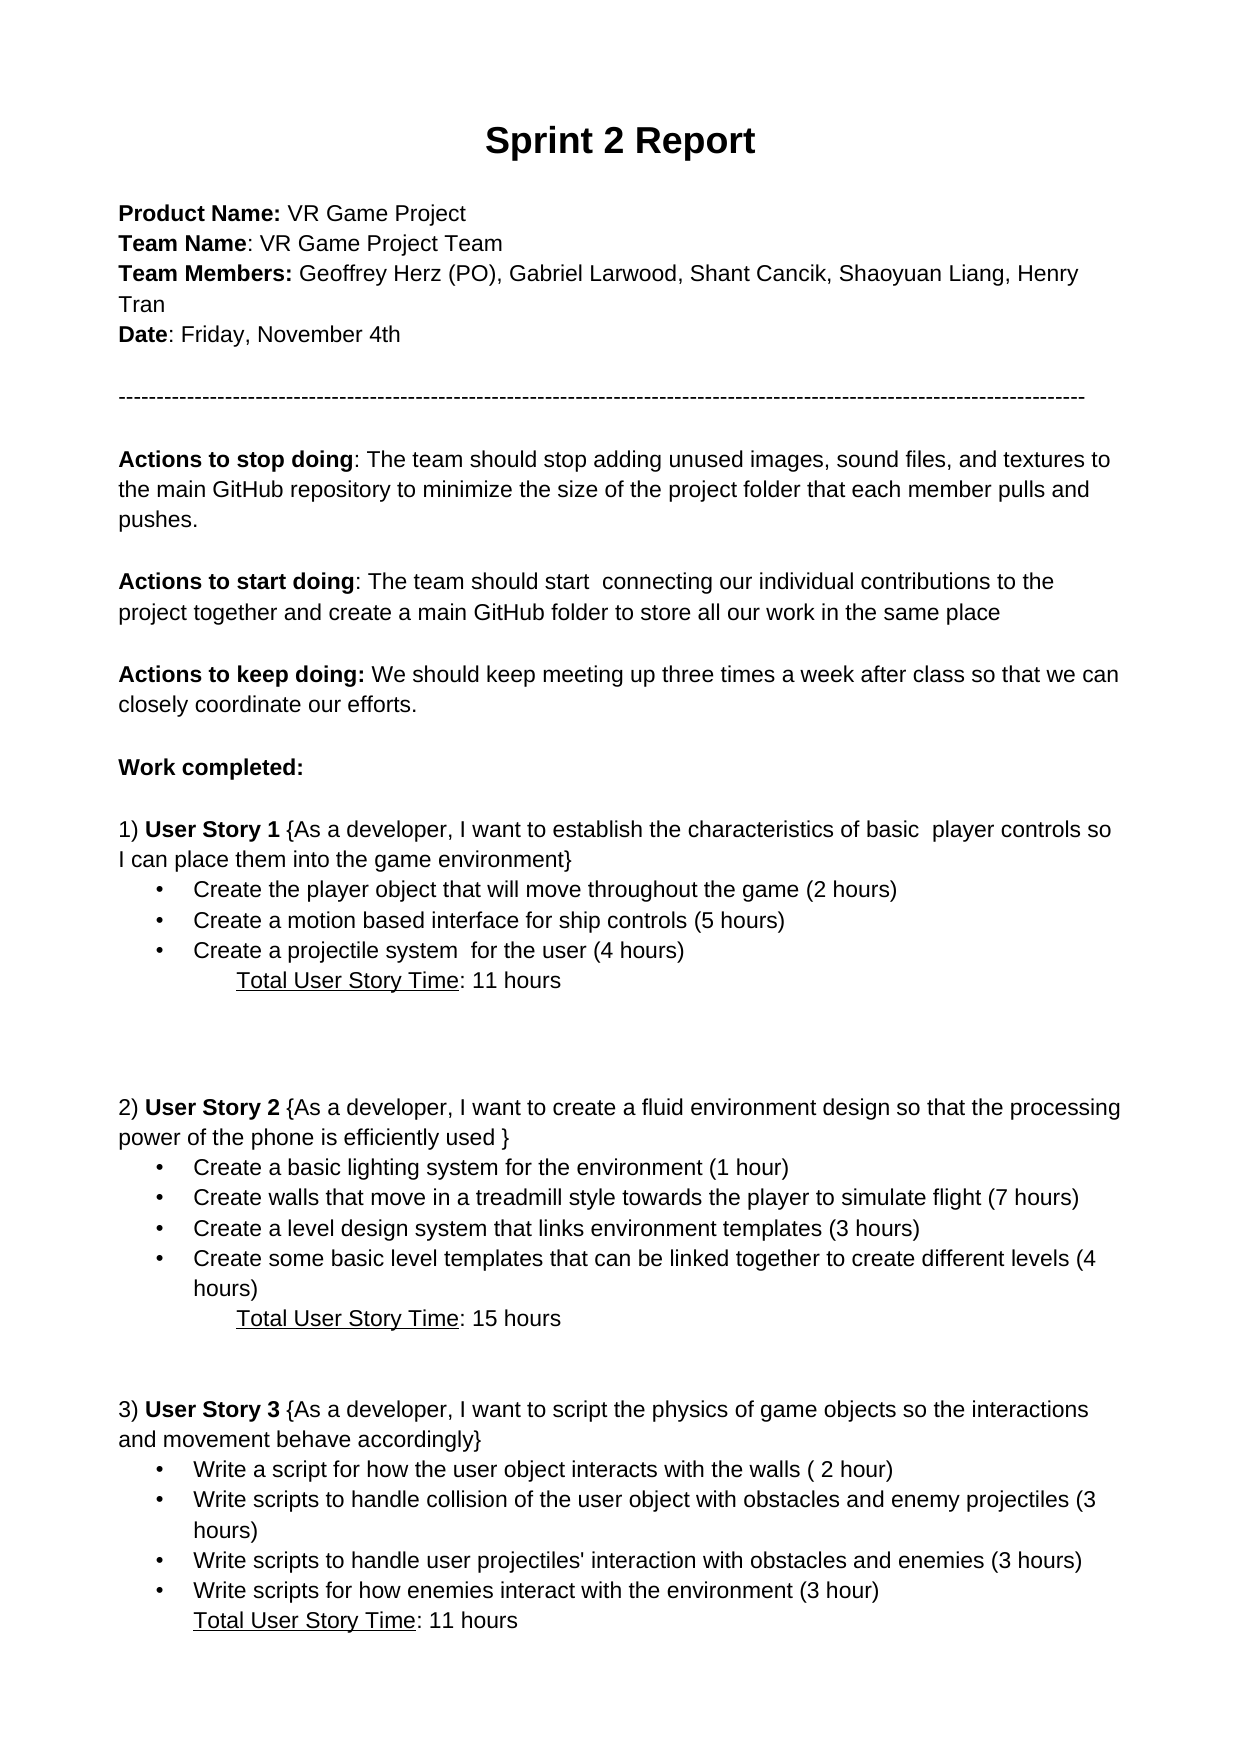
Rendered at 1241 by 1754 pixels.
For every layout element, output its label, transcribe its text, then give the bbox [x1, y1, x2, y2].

text 2) User Story 2 {As a developer, I want to create a fluid environment design so that the processing power of the phone is efficiently used } [118, 1094, 1122, 1150]
list Create a level design system that links environment templates (3 hours) [156, 1214, 1122, 1241]
list Write a script for how the user object interacts with the walls ( 2 hour) [156, 1456, 1122, 1483]
text 1) User Story 1 {As a developer, I want to establish the characteristics of basic player controls so I can place them into the game environment} [118, 816, 1122, 872]
text Date: Friday, November 4th [118, 321, 1122, 347]
list Create a projectile system for the user (4 hours) [156, 937, 1122, 963]
list Create a motion based interface for ship controls (5 hours) [156, 907, 1122, 933]
list Create walls that move in a treadmill style towards the player to simulate flight (7 hours) [156, 1184, 1122, 1211]
list Create the player object that will move throughout the game (2 hours) [156, 876, 1122, 903]
text Total User Story Time: 15 hours [118, 1305, 1122, 1332]
text Actions to start doing: The team should start connecting our individual contributions to the project together and create a main GitHub folder to store all our work in the same place [118, 568, 1122, 625]
text Team Members: Geoffrey Herz (PO), Gabriel Larwood, Shant Cancik, Shaoyuan Liang, Henry Tran [118, 260, 1122, 317]
text Work completed: [118, 753, 1122, 780]
list Write scripts for how enemies interact with the environment (3 hour) [156, 1577, 1122, 1603]
text ------------------------------------------------------------------------------------------------------------------------------- [118, 383, 1122, 409]
list Write scripts to handle user projectiles' interaction with obstacles and enemies (3 hours) [156, 1547, 1122, 1573]
list Write scripts to handle collision of the user object with obstacles and enemy projectiles (3 hours) [156, 1486, 1122, 1543]
text Actions to keep doing: We should keep meeting up three times a week after class so that we can closely coordinate our efforts. [118, 661, 1122, 717]
text Total User Story Time: 11 hours [118, 967, 1122, 993]
text Total User Story Time: 11 hours [118, 1607, 1122, 1634]
list Create some basic level templates that can be linked together to create different levels (4 hours) [156, 1245, 1122, 1301]
text Actions to stop doing: The team should stop adding unused images, sound files, and textures to the main GitHub repository to minimize the size of the project folder that each member pulls and pushes. [118, 446, 1122, 532]
list Create a basic lighting system for the environment (1 hour) [156, 1154, 1122, 1181]
text 3) User Story 3 {As a developer, I want to script the physics of game objects so the interactions and movement behave accordingly} [118, 1366, 1122, 1452]
text Product Name: VR Game Project [118, 200, 1122, 226]
text Team Name: VR Game Project Team [118, 230, 1122, 256]
text Sprint 2 Report [118, 118, 1122, 161]
